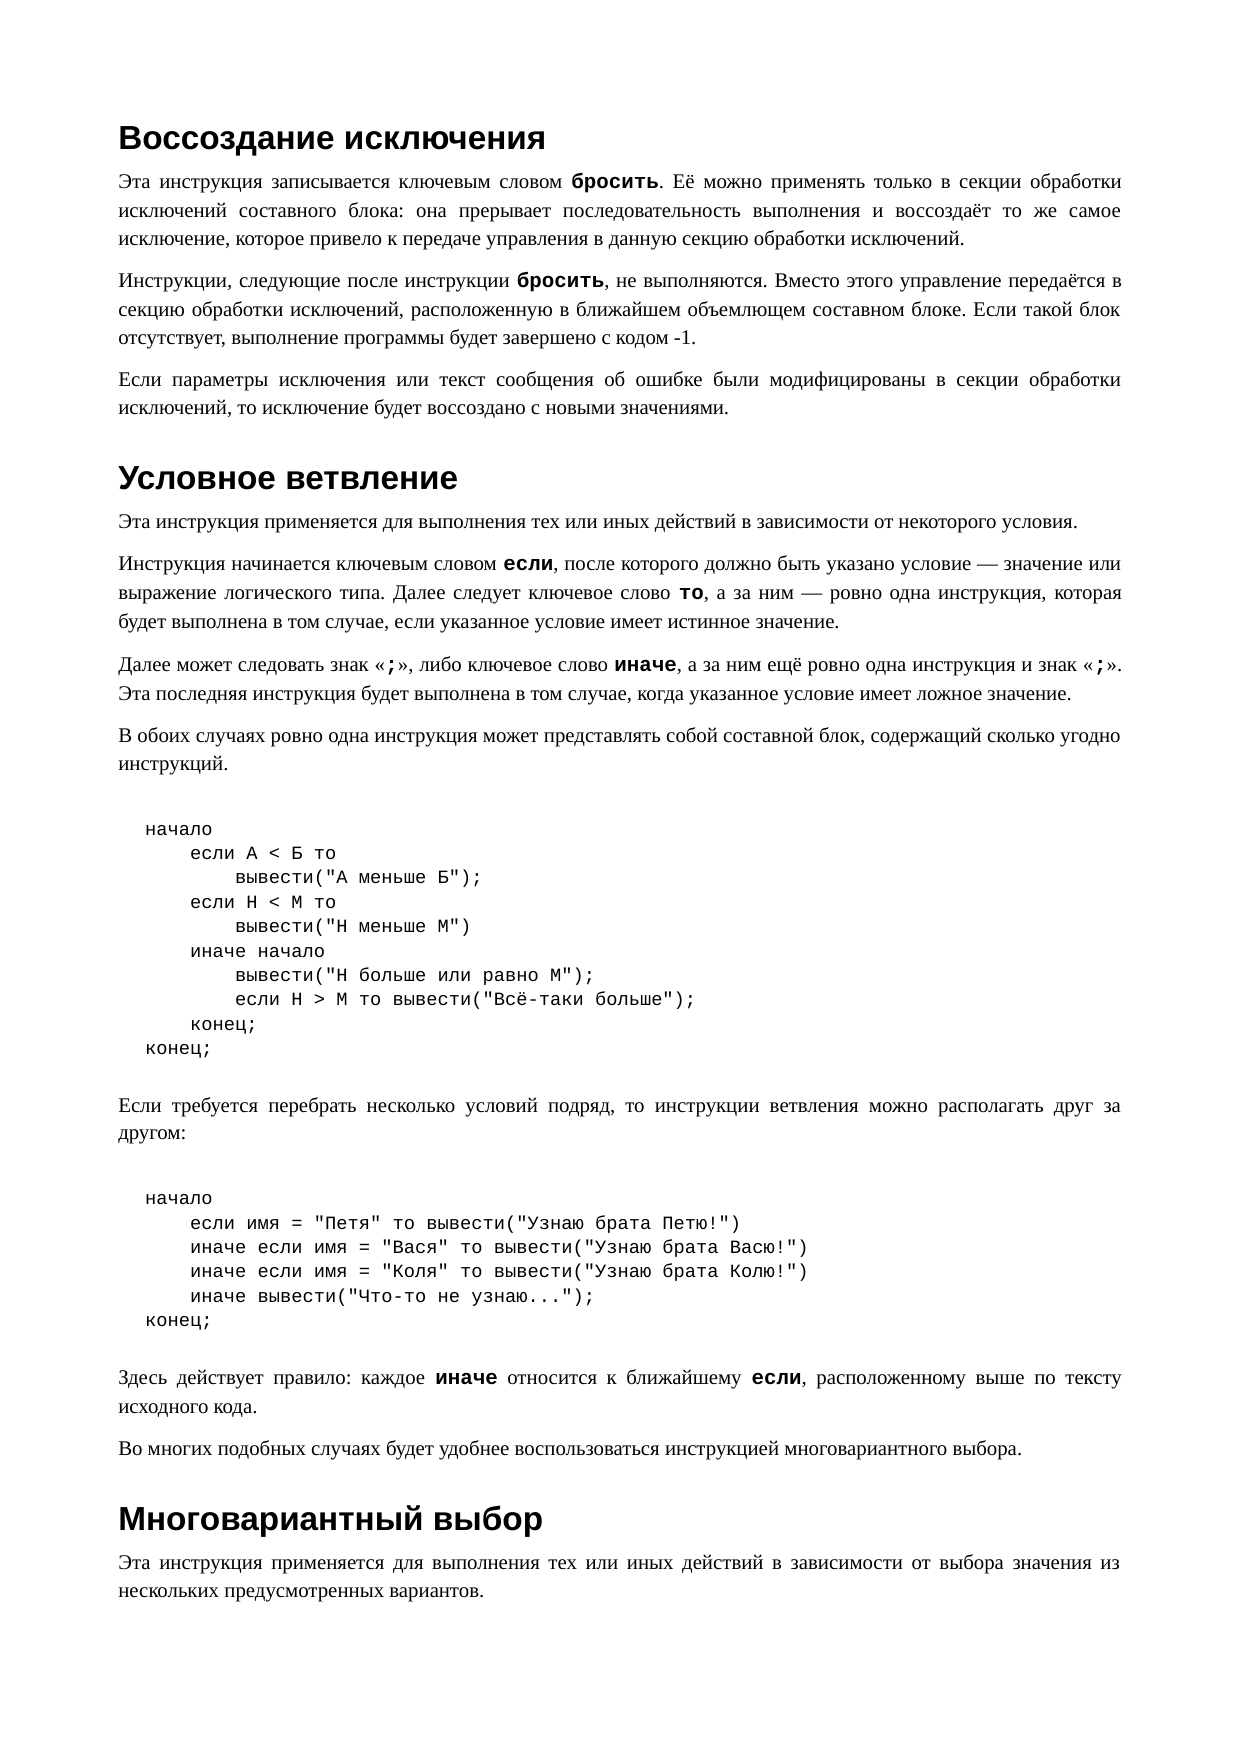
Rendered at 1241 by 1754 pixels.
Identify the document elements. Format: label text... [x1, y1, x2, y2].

text Здесь действует правило: каждое иначе относится к ближайшему если, расположенному выше по тексту исходного кода. [118, 1365, 1122, 1418]
text Эта инструкция применяется для выполнения тех или иных действий в зависимости от выбора значения из нескольких предусмотренных вариантов. [118, 1550, 1122, 1602]
subtitle Многовариантный выбор [118, 1499, 1122, 1538]
text В обоих случаях ровно одна инструкция может представлять собой составной блок, содержащий сколько угодно инструкций. [118, 723, 1122, 775]
subtitle Условное ветвление [118, 458, 1122, 496]
text Если требуется перебрать несколько условий подряд, то инструкции ветвления можно располагать друг за другом: [118, 1093, 1122, 1144]
text начало если имя = "Петя" то вывести("Узнаю брата Петю!") иначе если имя = "Вася" то вывести("Узнаю брата Васю!") иначе если имя = "Коля" то вывести("Узнаю брата Колю!") иначе вывести("Что-то не узнаю..."); конец; [136, 1180, 1104, 1341]
text Эта инструкция записывается ключевым словом бросить. Её можно применять только в секции обработки исключений составного блока: она прерывает последовательность выполнения и воссоздаёт то же самое исключение, которое привело к передаче управления в данную секцию обработки исключений. [118, 169, 1122, 250]
text Если параметры исключения или текст сообщения об ошибке были модифицированы в секции обработки исключений, то исключение будет воссоздано с новыми значениями. [118, 367, 1122, 419]
text Инструкции, следующие после инструкции бросить, не выполняются. Вместо этого управление передаётся в секцию обработки исключений, расположенную в ближайшем объемлющем составном блоке. Если такой блок отсутствует, выполнение программы будет завершено с кодом -1. [118, 268, 1122, 349]
text Далее может следовать знак «;», либо ключевое слово иначе, а за ним ещё ровно одна инструкция и знак «;». Эта последняя инструкция будет выполнена в том случае, когда указанное условие имеет ложное значение. [118, 652, 1122, 705]
text Во многих подобных случаях будет удобнее воспользоваться инструкцией многовариантного выбора. [118, 1436, 1122, 1460]
text Эта инструкция применяется для выполнения тех или иных действий в зависимости от некоторого условия. [118, 509, 1122, 533]
text Инструкция начинается ключевым словом если, после которого должно быть указано условие — значение или выражение логического типа. Далее следует ключевое слово то, а за ним — ровно одна инструкция, которая будет выполнена в том случае, если указанное условие имеет истинное значение. [118, 551, 1122, 633]
subtitle Воссоздание исключения [118, 118, 1122, 157]
text начало если А < Б то вывести("А меньше Б"); если Н < М то вывести("Н меньше М") иначе начало вывести("Н больше или равно М"); если Н > М то вывести("Всё-таки больше"); конец; конец; [136, 811, 1104, 1069]
